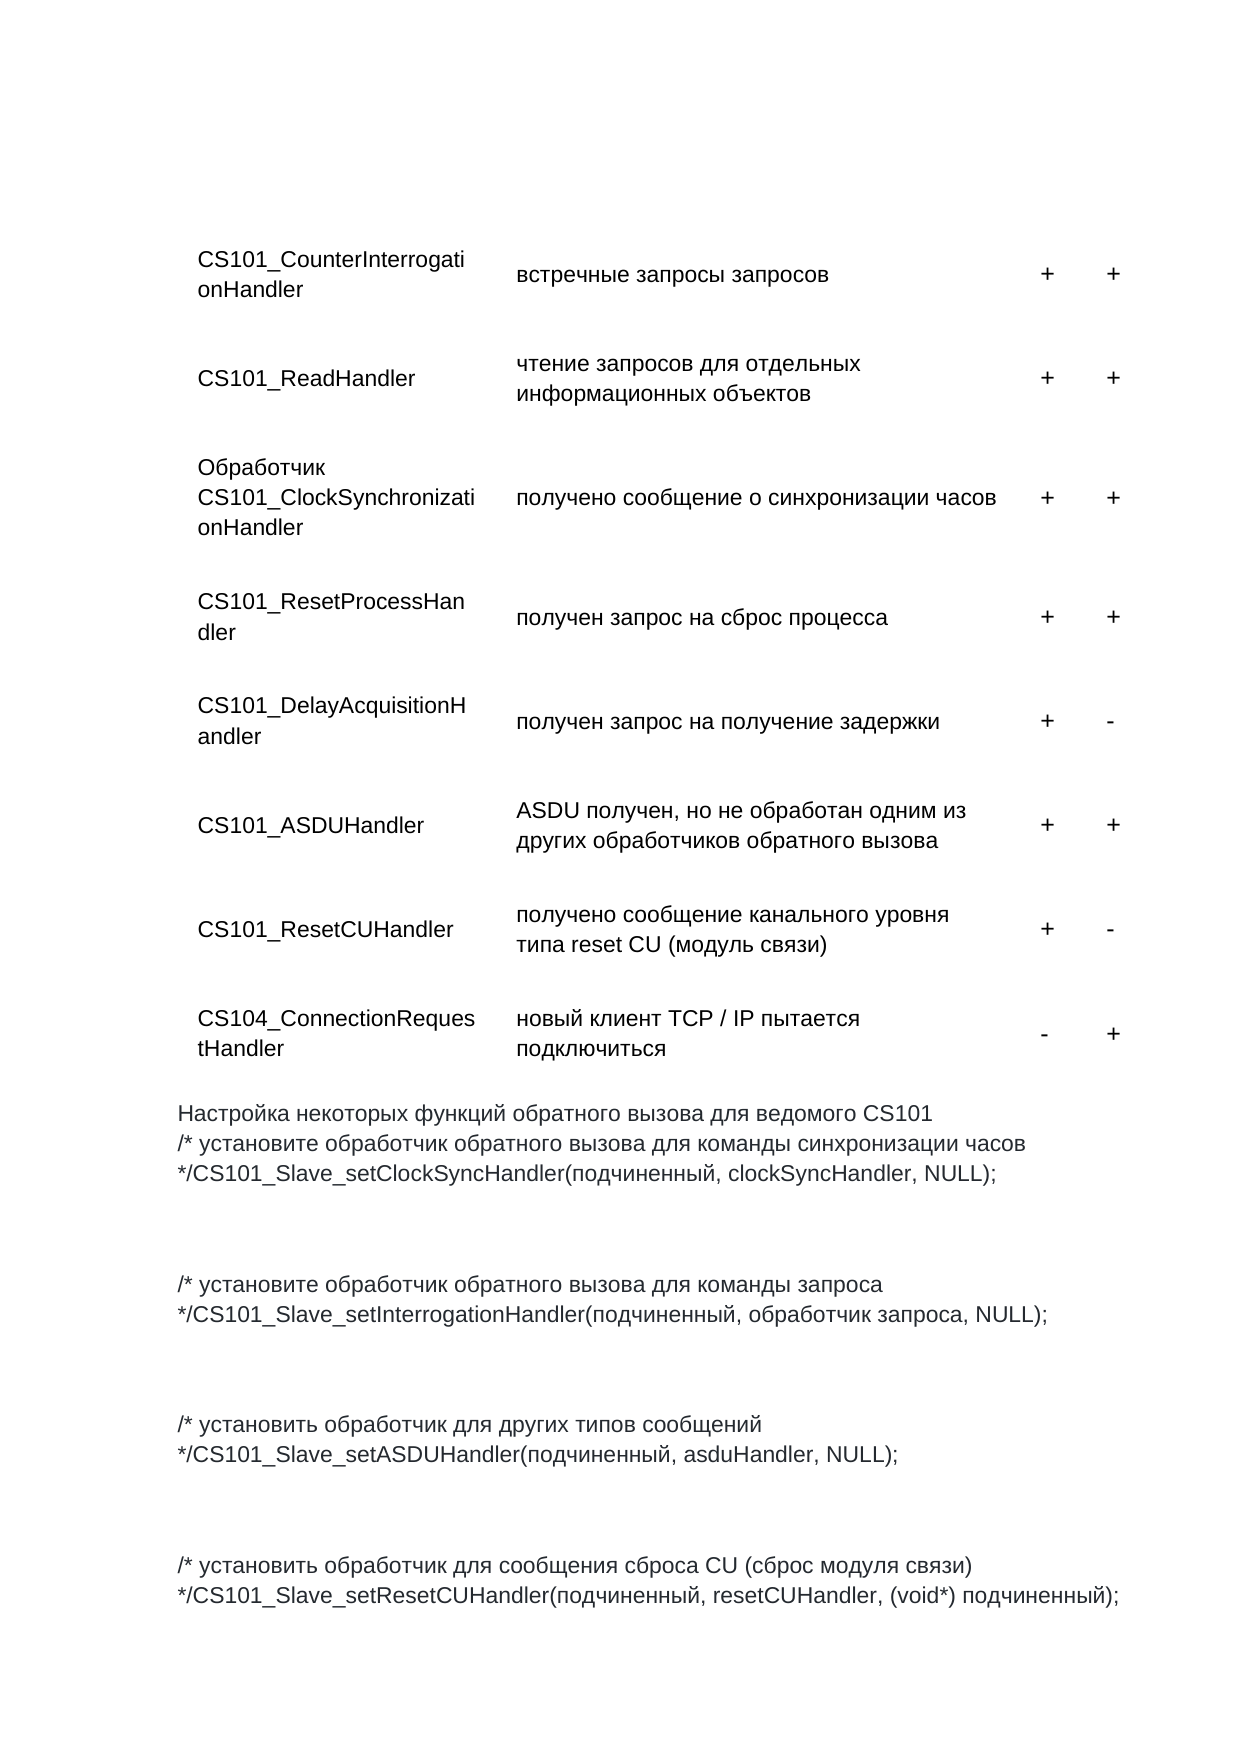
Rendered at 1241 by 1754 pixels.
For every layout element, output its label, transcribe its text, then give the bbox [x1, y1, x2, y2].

table_cell CS101_ResetCUHandler [177, 891, 496, 996]
table_cell + [1020, 683, 1086, 787]
table_cell - [1086, 891, 1152, 996]
table_cell + [1086, 445, 1152, 579]
table_cell - [1020, 996, 1086, 1100]
table_cell CS101_CounterInterrogationHandler [177, 236, 496, 340]
table_cell CS101_ResetProcessHandler [177, 579, 496, 683]
table_cell CS101_ReadHandler [177, 340, 496, 444]
table_cell + [1020, 445, 1086, 579]
table_cell + [1086, 236, 1152, 340]
table_cell получено сообщение канального уровня типа reset CU (модуль связи) [496, 891, 1020, 996]
table_cell + [1020, 891, 1086, 996]
table_cell получен запрос на сброс процесса [496, 579, 1020, 683]
table_cell CS101_ASDUHandler [177, 787, 496, 891]
table_cell + [1020, 236, 1086, 340]
text /* установите обработчик обратного вызова для команды запроса */CS101_Slave_setInterrogationHandler(подчиненный, обработчик запроса, NULL); [177, 1271, 1152, 1327]
table_cell + [1086, 996, 1152, 1100]
text /* установить обработчик для других типов сообщений */CS101_Slave_setASDUHandler(подчиненный, asduHandler, NULL); [177, 1411, 1152, 1468]
table_cell CS104_ConnectionRequestHandler [177, 996, 496, 1100]
table_cell + [1086, 787, 1152, 891]
table_cell чтение запросов для отдельных информационных объектов [496, 340, 1020, 444]
table_cell + [1086, 579, 1152, 683]
table_cell получено сообщение о синхронизации часов [496, 445, 1020, 579]
table_cell + [1086, 340, 1152, 444]
table_cell Обработчик CS101_ClockSynchronizationHandler [177, 445, 496, 579]
table_cell CS101_DelayAcquisitionHandler [177, 683, 496, 787]
table_cell + [1020, 579, 1086, 683]
text /* установите обработчик обратного вызова для команды синхронизации часов */CS101_Slave_setClockSyncHandler(подчиненный, clockSyncHandler, NULL); [177, 1130, 1152, 1187]
table_cell - [1086, 683, 1152, 787]
table_cell ASDU получен, но не обработан одним из других обработчиков обратного вызова [496, 787, 1020, 891]
text Настройка некоторых функций обратного вызова для ведомого CS101 [177, 1100, 1152, 1126]
table_cell получен запрос на получение задержки [496, 683, 1020, 787]
text /* установить обработчик для сообщения сброса CU (сброс модуля связи) */CS101_Slave_setResetCUHandler(подчиненный, resetCUHandler, (void*) подчиненный); [177, 1552, 1152, 1608]
table_cell + [1020, 787, 1086, 891]
table_cell встречные запросы запросов [496, 236, 1020, 340]
table_cell + [1020, 340, 1086, 444]
table_cell новый клиент TCP / IP пытается подключиться [496, 996, 1020, 1100]
